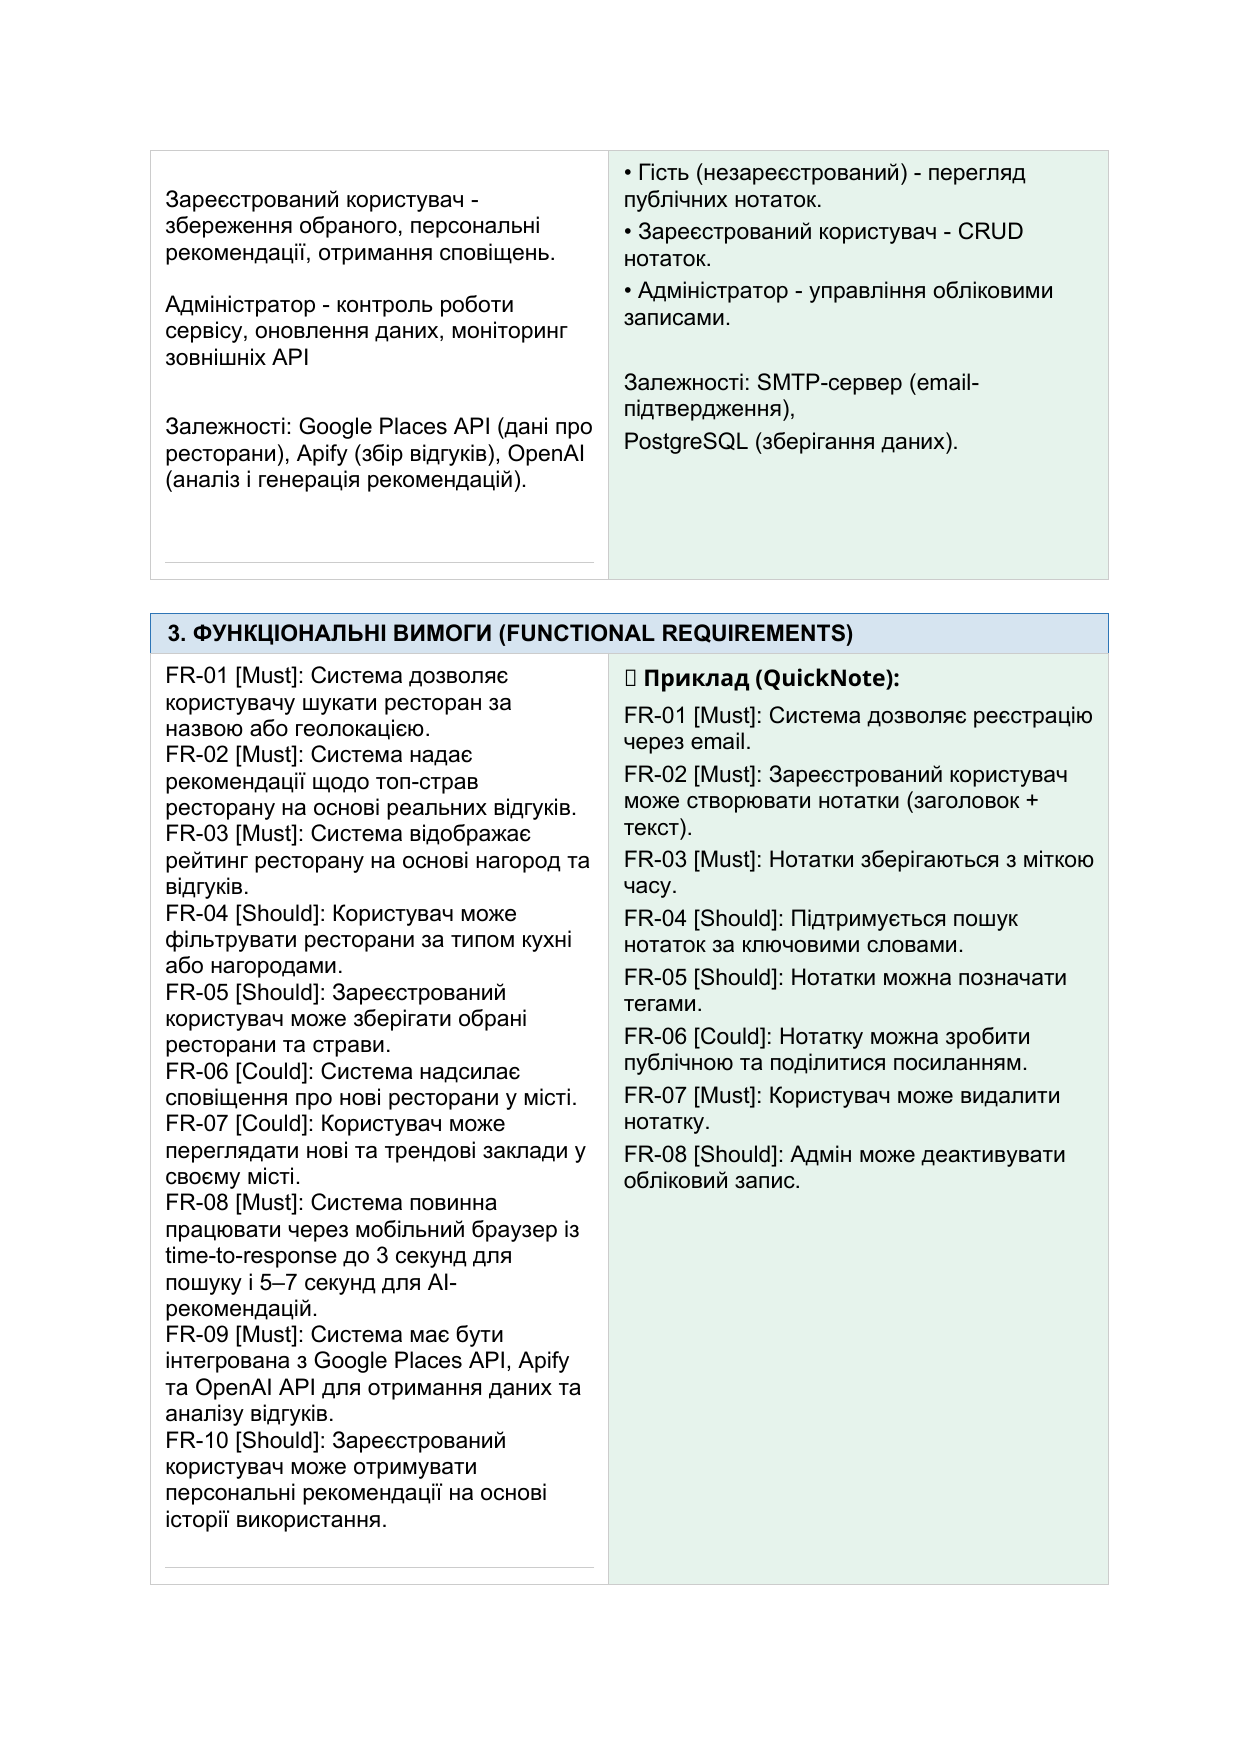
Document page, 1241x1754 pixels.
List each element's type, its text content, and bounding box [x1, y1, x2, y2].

table_cell ✅ Приклад (QuickNote): FR-01 [Must]: Система дозволяє реєстрацію через email. FR-02 [Must]: Зареєстрований користувач може створювати нотатки (заголовок + текст). FR-03 [Must]: Нотатки зберігаються з міткою часу. FR-04 [Should]: Підтримується пошук нотаток за ключовими словами. FR-05 [Should]: Нотатки можна позначати тегами. FR-06 [Could]: Нотатку можна зробити публічною та поділитися посиланням. FR-07 [Must]: Користувач може видалити нотатку. FR-08 [Should]: Адмін може деактивувати обліковий запис. [609, 654, 1108, 1584]
table_cell • Гість (незареєстрований) - перегляд публічних нотаток. • Зареєстрований користувач - CRUD нотаток. • Адміністратор - управління обліковими записами. Залежності: SMTP-сервер (email-підтвердження), PostgreSQL (зберігання даних). [609, 151, 1108, 579]
table_header 3. ФУНКЦІОНАЛЬНІ ВИМОГИ (FUNCTIONAL REQUIREMENTS) [151, 614, 1108, 653]
table_cell FR-01 [Must]: Система дозволяє користувачу шукати ресторан за назвою або геолокацією. FR-02 [Must]: Система надає рекомендації щодо топ-страв ресторану на основі реальних відгуків. FR-03 [Must]: Система відображає рейтинг ресторану на основі нагород та відгуків. FR-04 [Should]: Користувач може фільтрувати ресторани за типом кухні або нагородами. FR-05 [Should]: Зареєстрований користувач може зберігати обрані ресторани та страви. FR-06 [Could]: Система надсилає сповіщення про нові ресторани у місті. FR-07 [Could]: Користувач може переглядати нові та трендові заклади у своєму місті. FR-08 [Must]: Система повинна працювати через мобільний браузер із time-to-response до 3 секунд для пошуку і 5–7 секунд для AI-рекомендацій. FR-09 [Must]: Система має бути інтегрована з Google Places API, Apify та OpenAI API для отримання даних та аналізу відгуків. FR-10 [Should]: Зареєстрований користувач може отримувати персональні рекомендації на основі історії використання. [151, 654, 608, 1584]
table_cell Зареєстрований користувач - збереження обраного, персональні рекомендації, отримання сповіщень. Адміністратор - контроль роботи сервісу, оновлення даних, моніторинг зовнішніх API Залежності: Google Places API (дані про ресторани), Apify (збір відгуків), OpenAI (аналіз і генерація рекомендацій). [151, 151, 608, 579]
